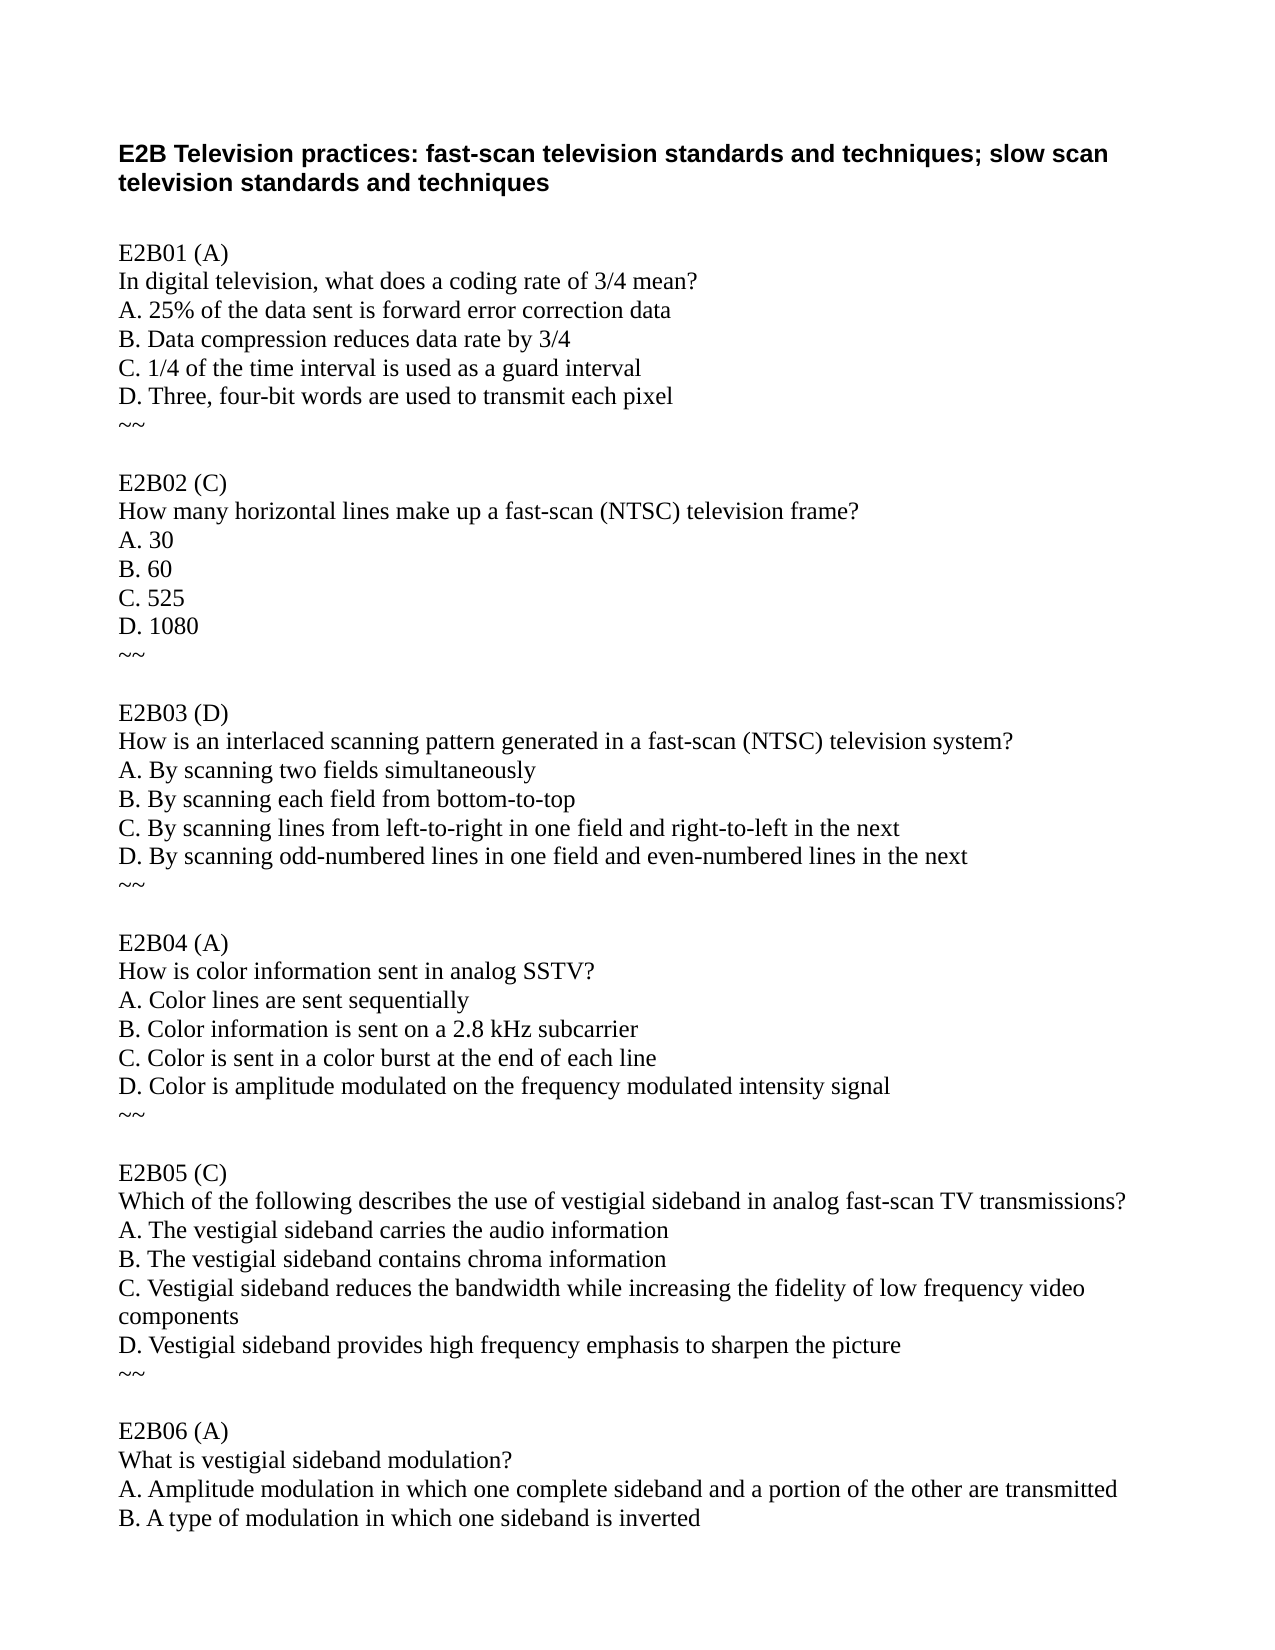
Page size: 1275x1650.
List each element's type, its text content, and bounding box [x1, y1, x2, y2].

text E2B01 (A) [118, 238, 1157, 266]
text B. 60 [118, 554, 1157, 583]
text Which of the following describes the use of vestigial sideband in analog fast-scan TV transmissions? [118, 1186, 1157, 1215]
text D. Three, four-bit words are used to transmit each pixel [118, 381, 1157, 410]
text E2B05 (C) [118, 1158, 1157, 1186]
text D. Vestigial sideband provides high frequency emphasis to sharpen the picture [118, 1330, 1157, 1359]
text E2B04 (A) [118, 928, 1157, 956]
subtitle E2B Television practices: fast-scan television standards and techniques; slow scan television standards and techniques [118, 139, 1157, 196]
text A. 25% of the data sent is forward error correction data [118, 295, 1157, 324]
text C. 525 [118, 583, 1157, 611]
text ~~ [118, 640, 1157, 669]
text E2B03 (D) [118, 698, 1157, 726]
text A. 30 [118, 525, 1157, 554]
text D. 1080 [118, 611, 1157, 640]
text C. By scanning lines from left-to-right in one field and right-to-left in the next [118, 813, 1157, 841]
text B. By scanning each field from bottom-to-top [118, 784, 1157, 813]
text ~~ [118, 870, 1157, 899]
text B. The vestigial sideband contains chroma information [118, 1244, 1157, 1273]
text How many horizontal lines make up a fast-scan (NTSC) television frame? [118, 496, 1157, 525]
text B. Data compression reduces data rate by 3/4 [118, 324, 1157, 353]
text E2B02 (C) [118, 468, 1157, 496]
text E2B06 (A) [118, 1416, 1157, 1445]
text ~~ [118, 1359, 1157, 1388]
text B. Color information is sent on a 2.8 kHz subcarrier [118, 1014, 1157, 1043]
text How is an interlaced scanning pattern generated in a fast-scan (NTSC) television system? [118, 726, 1157, 755]
text In digital television, what does a coding rate of 3/4 mean? [118, 266, 1157, 295]
text A. Color lines are sent sequentially [118, 985, 1157, 1014]
text B. A type of modulation in which one sideband is inverted [118, 1503, 1157, 1531]
text What is vestigial sideband modulation? [118, 1445, 1157, 1474]
text C. Color is sent in a color burst at the end of each line [118, 1043, 1157, 1071]
text A. The vestigial sideband carries the audio information [118, 1215, 1157, 1244]
text ~~ [118, 1100, 1157, 1129]
text C. Vestigial sideband reduces the bandwidth while increasing the fidelity of low frequency video components [118, 1273, 1157, 1330]
text D. Color is amplitude modulated on the frequency modulated intensity signal [118, 1071, 1157, 1100]
text A. Amplitude modulation in which one complete sideband and a portion of the other are transmitted [118, 1474, 1157, 1503]
text C. 1/4 of the time interval is used as a guard interval [118, 353, 1157, 381]
text ~~ [118, 410, 1157, 439]
text How is color information sent in analog SSTV? [118, 956, 1157, 985]
text D. By scanning odd-numbered lines in one field and even-numbered lines in the next [118, 841, 1157, 870]
text A. By scanning two fields simultaneously [118, 755, 1157, 784]
